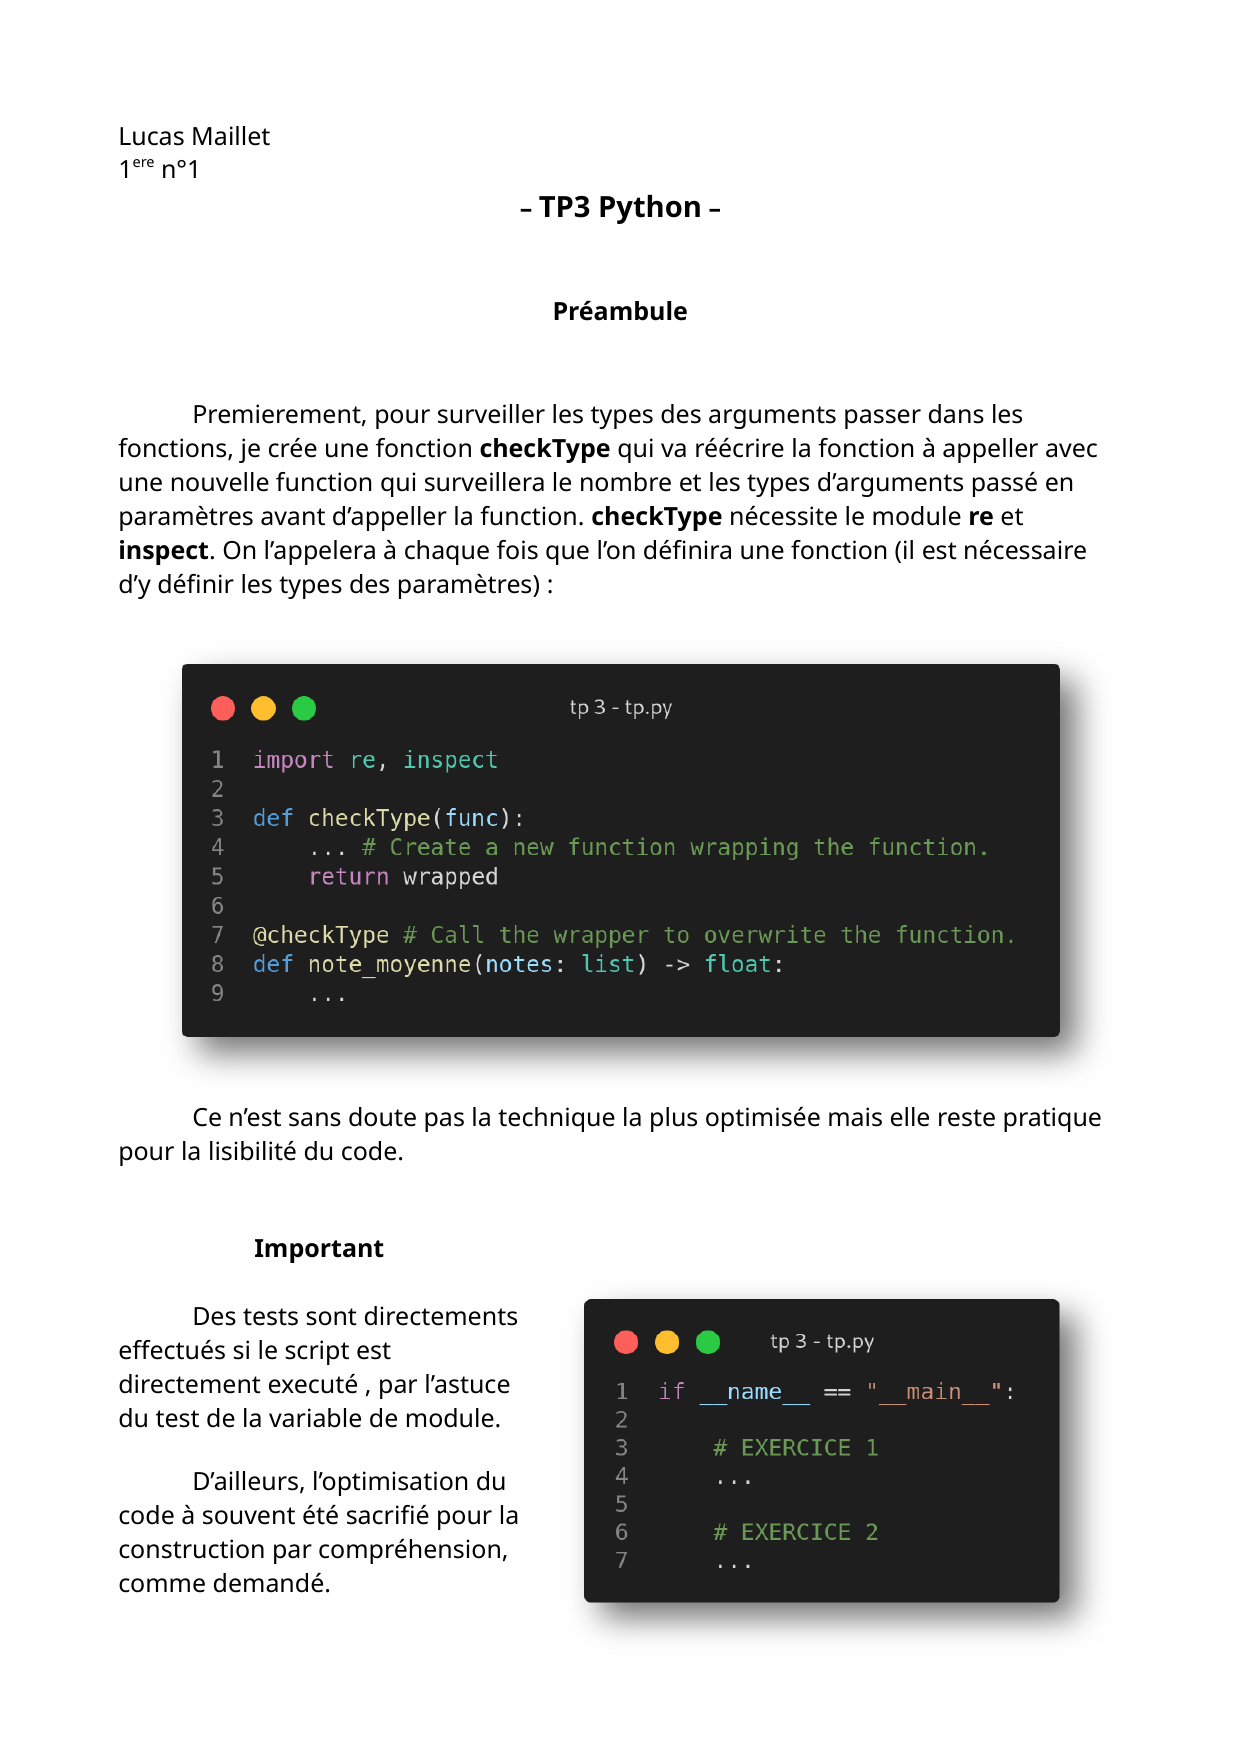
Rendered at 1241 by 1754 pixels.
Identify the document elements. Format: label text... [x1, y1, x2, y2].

text Ce n’est sans doute pas la technique la plus optimisée mais elle reste pratique pour la lisibilité du code. [118, 1100, 1122, 1167]
text D’ailleurs, l’optimisation du code à souvent été sacrifié pour la construction par compréhension, comme demandé. [118, 1463, 520, 1599]
text 1ere n°1 [118, 152, 1122, 186]
text Des tests sont directements effectués si le script est directement executé , par l’astuce du test de la variable de module. [118, 1298, 520, 1434]
picture [118, 600, 1123, 1100]
text Premierement, pour surveiller les types des arguments passer dans les fonctions, je crée une fonction checkType qui va réécrire la fonction à appeller avec une nouvelle function qui surveillera le nombre et les types d’arguments passé en paramètres avant d’appeller la function. checkType nécessite le module re et inspect. On l’appelera à chaque fois que l’on définira une fonction (il est nécessaire d’y définir les types des paramètres) : [118, 396, 1122, 600]
text Lucas Maillet [118, 118, 1122, 152]
text Important [118, 1230, 1122, 1264]
picture [520, 1238, 1123, 1663]
text – TP3 Python – [118, 186, 1122, 226]
text Préambule [118, 294, 1122, 328]
